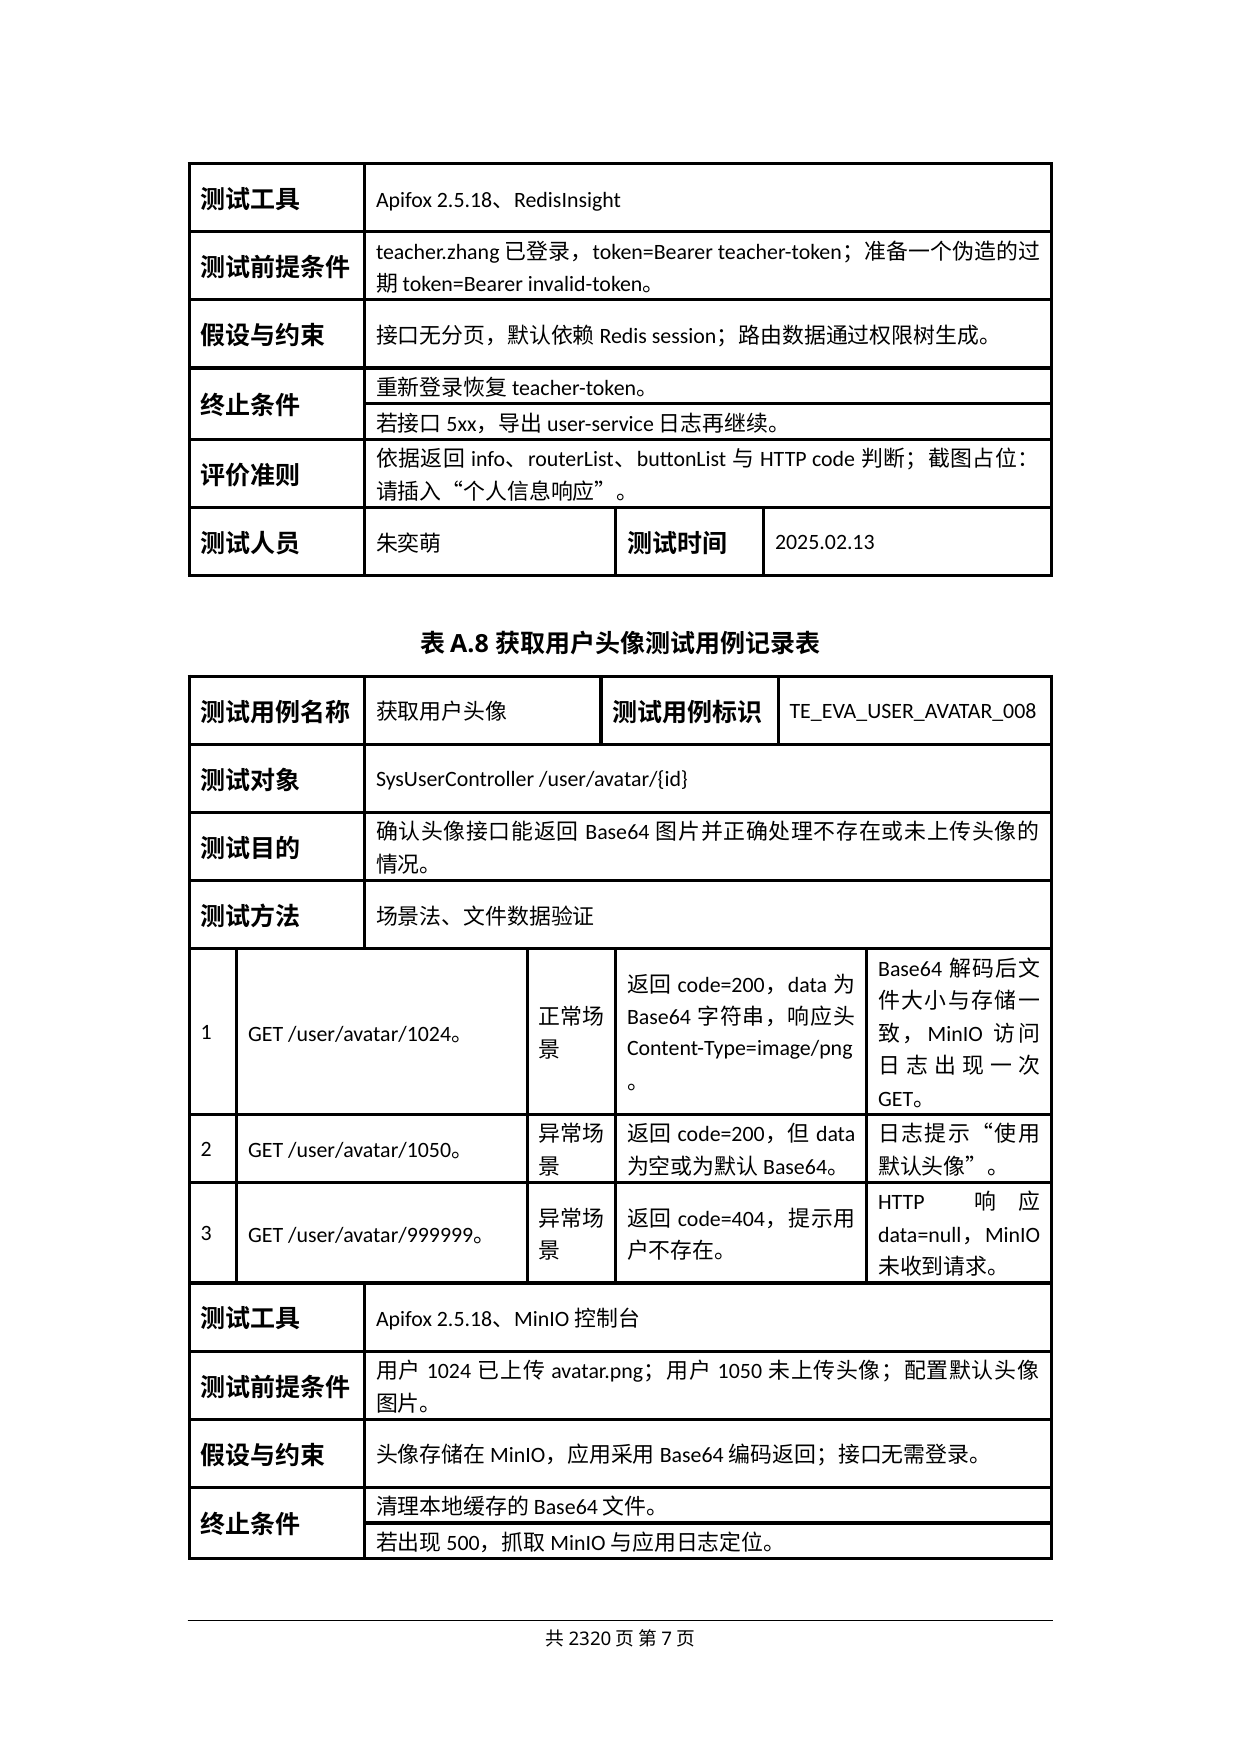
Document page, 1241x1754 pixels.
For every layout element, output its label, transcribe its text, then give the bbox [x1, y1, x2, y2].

table_cell GET /user/avatar/1050。 [238, 1116, 526, 1181]
table_cell 若出现 500，抓取 MinIO 与应用日志定位。 [366, 1525, 1050, 1557]
table_cell 终止条件 [191, 1489, 363, 1557]
table_cell 返回 code=404，提示用户不存在。 [617, 1184, 865, 1281]
table_header 获取用户头像 [366, 678, 599, 743]
table_cell 确认头像接口能返回 Base64 图片并正确处理不存在或未上传头像的情况。 [366, 814, 1050, 879]
table_cell 正常场景 [529, 950, 614, 1113]
table_cell 测试人员 [191, 509, 363, 574]
table_cell 测试前提条件 [191, 1353, 363, 1418]
table_cell 测试前提条件 [191, 233, 363, 298]
table_cell GET /user/avatar/1024。 [238, 950, 526, 1113]
table_cell 接口无分页，默认依赖 Redis session；路由数据通过权限树生成。 [366, 301, 1050, 366]
table_cell 测试工具 [191, 165, 363, 230]
table_cell 评价准则 [191, 441, 363, 506]
table_cell Apifox 2.5.18、MinIO 控制台 [366, 1285, 1050, 1349]
table_cell 返回 code=200，data 为 Base64 字符串，响应头 Content-Type=image/png。 [617, 950, 865, 1113]
table_cell 2 [191, 1116, 235, 1181]
table_cell 若接口 5xx，导出 user-service 日志再继续。 [366, 405, 1050, 438]
table_cell 2025.02.13 [765, 509, 1050, 574]
table_cell teacher.zhang 已登录，token=Bearer teacher-token；准备一个伪造的过期 token=Bearer invalid-token。 [366, 233, 1050, 298]
table_cell 3 [191, 1184, 235, 1281]
table_cell GET /user/avatar/999999。 [238, 1184, 526, 1281]
table_cell 日志提示“使用默认头像”。 [868, 1116, 1050, 1181]
table_header 测试用例名称 [191, 678, 363, 743]
table_cell 测试时间 [617, 509, 762, 574]
table_cell 异常场景 [529, 1116, 614, 1181]
table_cell 返回 code=200，但 data 为空或为默认 Base64。 [617, 1116, 865, 1181]
table_cell 依据返回 info、routerList、buttonList 与 HTTP code 判断；截图占位：请插入“个人信息响应”。 [366, 441, 1050, 506]
table_cell 朱奕萌 [366, 509, 614, 574]
table_header TE_EVA_USER_AVATAR_008 [780, 678, 1050, 743]
table_cell Apifox 2.5.18、RedisInsight [366, 165, 1050, 230]
table_cell 测试工具 [191, 1285, 363, 1349]
table_cell SysUserController /user/avatar/{id} [366, 746, 1050, 811]
table_cell 测试对象 [191, 746, 363, 811]
table_cell 用户 1024 已上传 avatar.png；用户 1050 未上传头像；配置默认头像图片。 [366, 1353, 1050, 1418]
table_cell 场景法、文件数据验证 [366, 882, 1050, 947]
table_header 测试用例标识 [603, 678, 777, 743]
table_cell 假设与约束 [191, 1421, 363, 1486]
table_cell 清理本地缓存的 Base64 文件。 [366, 1489, 1050, 1521]
table_cell 终止条件 [191, 370, 363, 438]
text 表A.8 获取用户头像测试用例记录表 [187, 609, 1053, 674]
table_cell 测试方法 [191, 882, 363, 947]
table_cell 异常场景 [529, 1184, 614, 1281]
table_cell 1 [191, 950, 235, 1113]
table_cell 假设与约束 [191, 301, 363, 366]
table_cell HTTP 响应 data=null，MinIO 未收到请求。 [868, 1184, 1050, 1281]
table_cell Base64 解码后文件大小与存储一致，MinIO 访问日志出现一次 GET。 [868, 950, 1050, 1113]
table_cell 头像存储在 MinIO，应用采用 Base64 编码返回；接口无需登录。 [366, 1421, 1050, 1486]
table_cell 重新登录恢复 teacher-token。 [366, 370, 1050, 402]
table_cell 测试目的 [191, 814, 363, 879]
